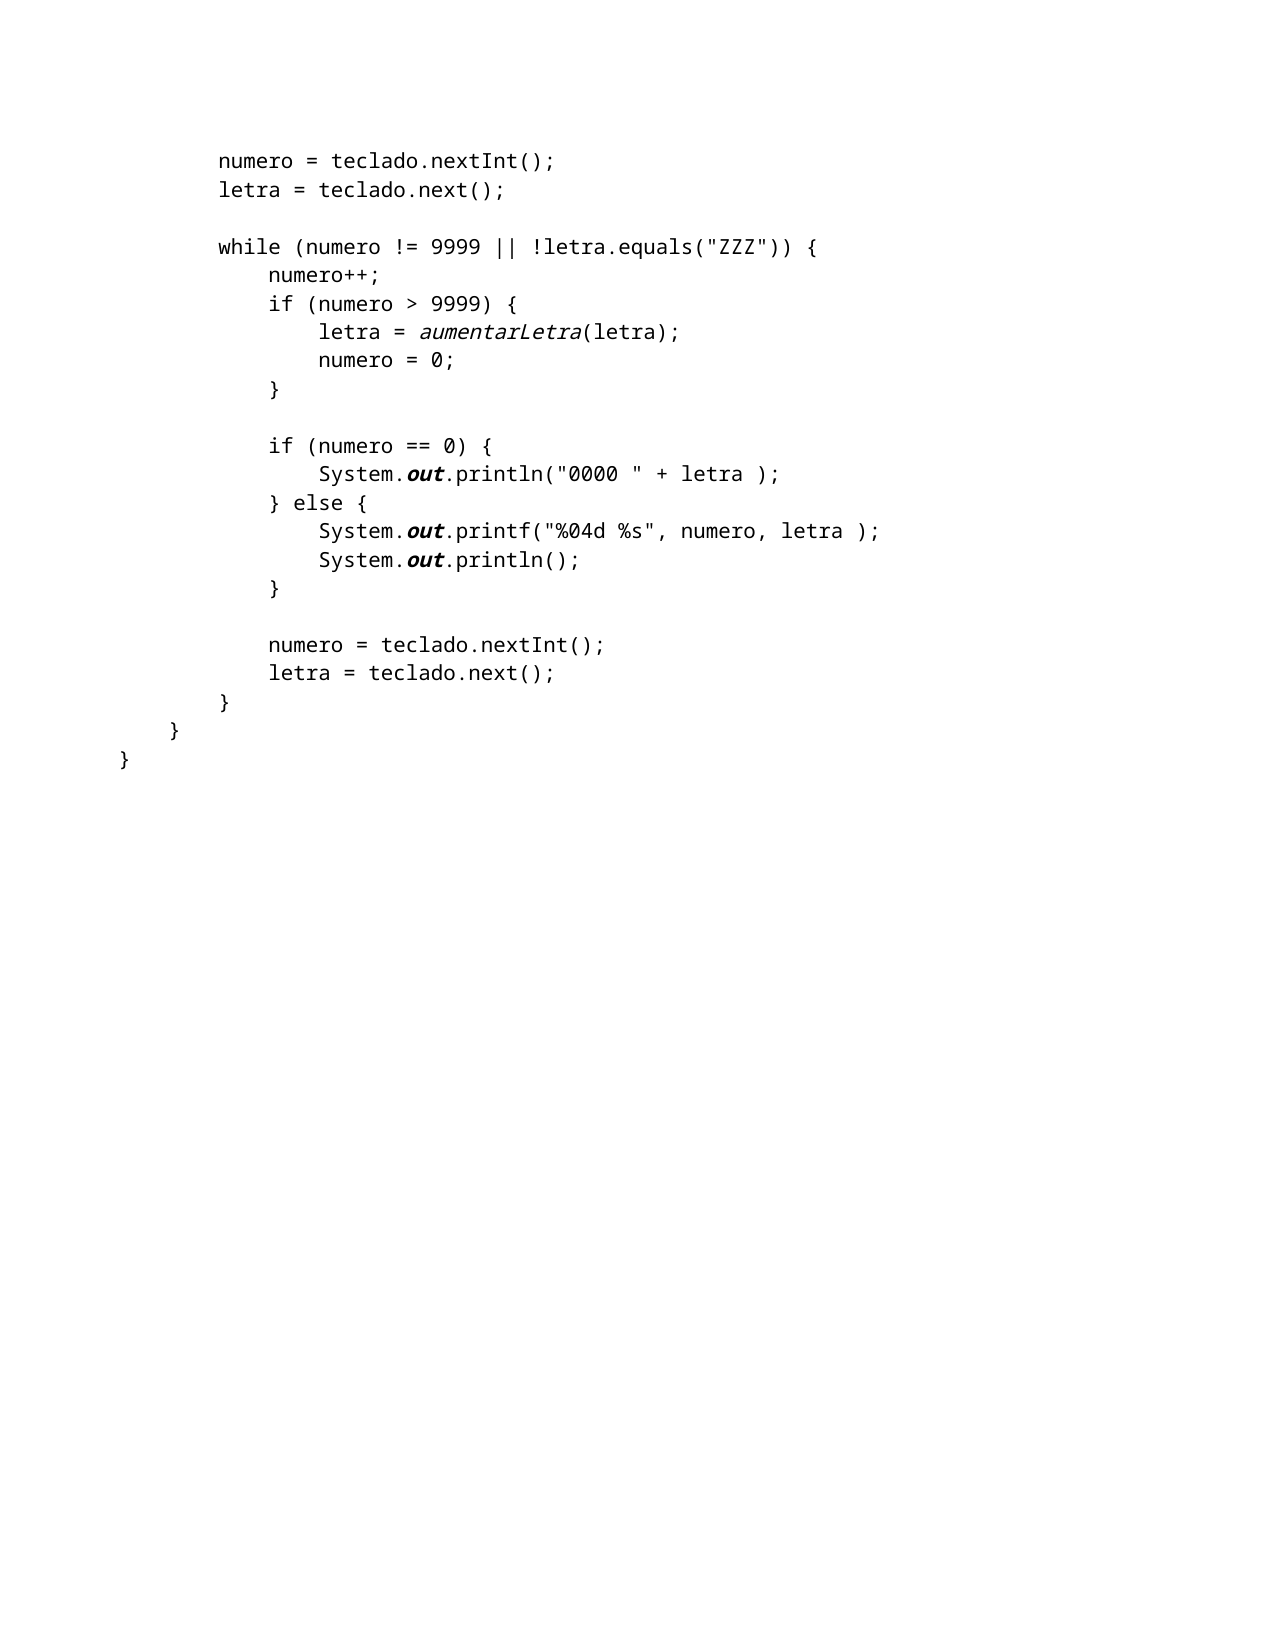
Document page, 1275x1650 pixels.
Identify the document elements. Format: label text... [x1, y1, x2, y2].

text numero = teclado.nextInt(); letra = teclado.next(); while (numero != 9999 || !letra.equals("ZZZ")) { numero++; if (numero > 9999) { letra = aumentarLetra(letra); numero = 0; } if (numero == 0) { System.out.println("0000 " + letra ); } else { System.out.printf("%04d %s", numero, letra ); System.out.println(); } numero = teclado.nextInt(); letra = teclado.next(); } } } [118, 118, 1157, 801]
